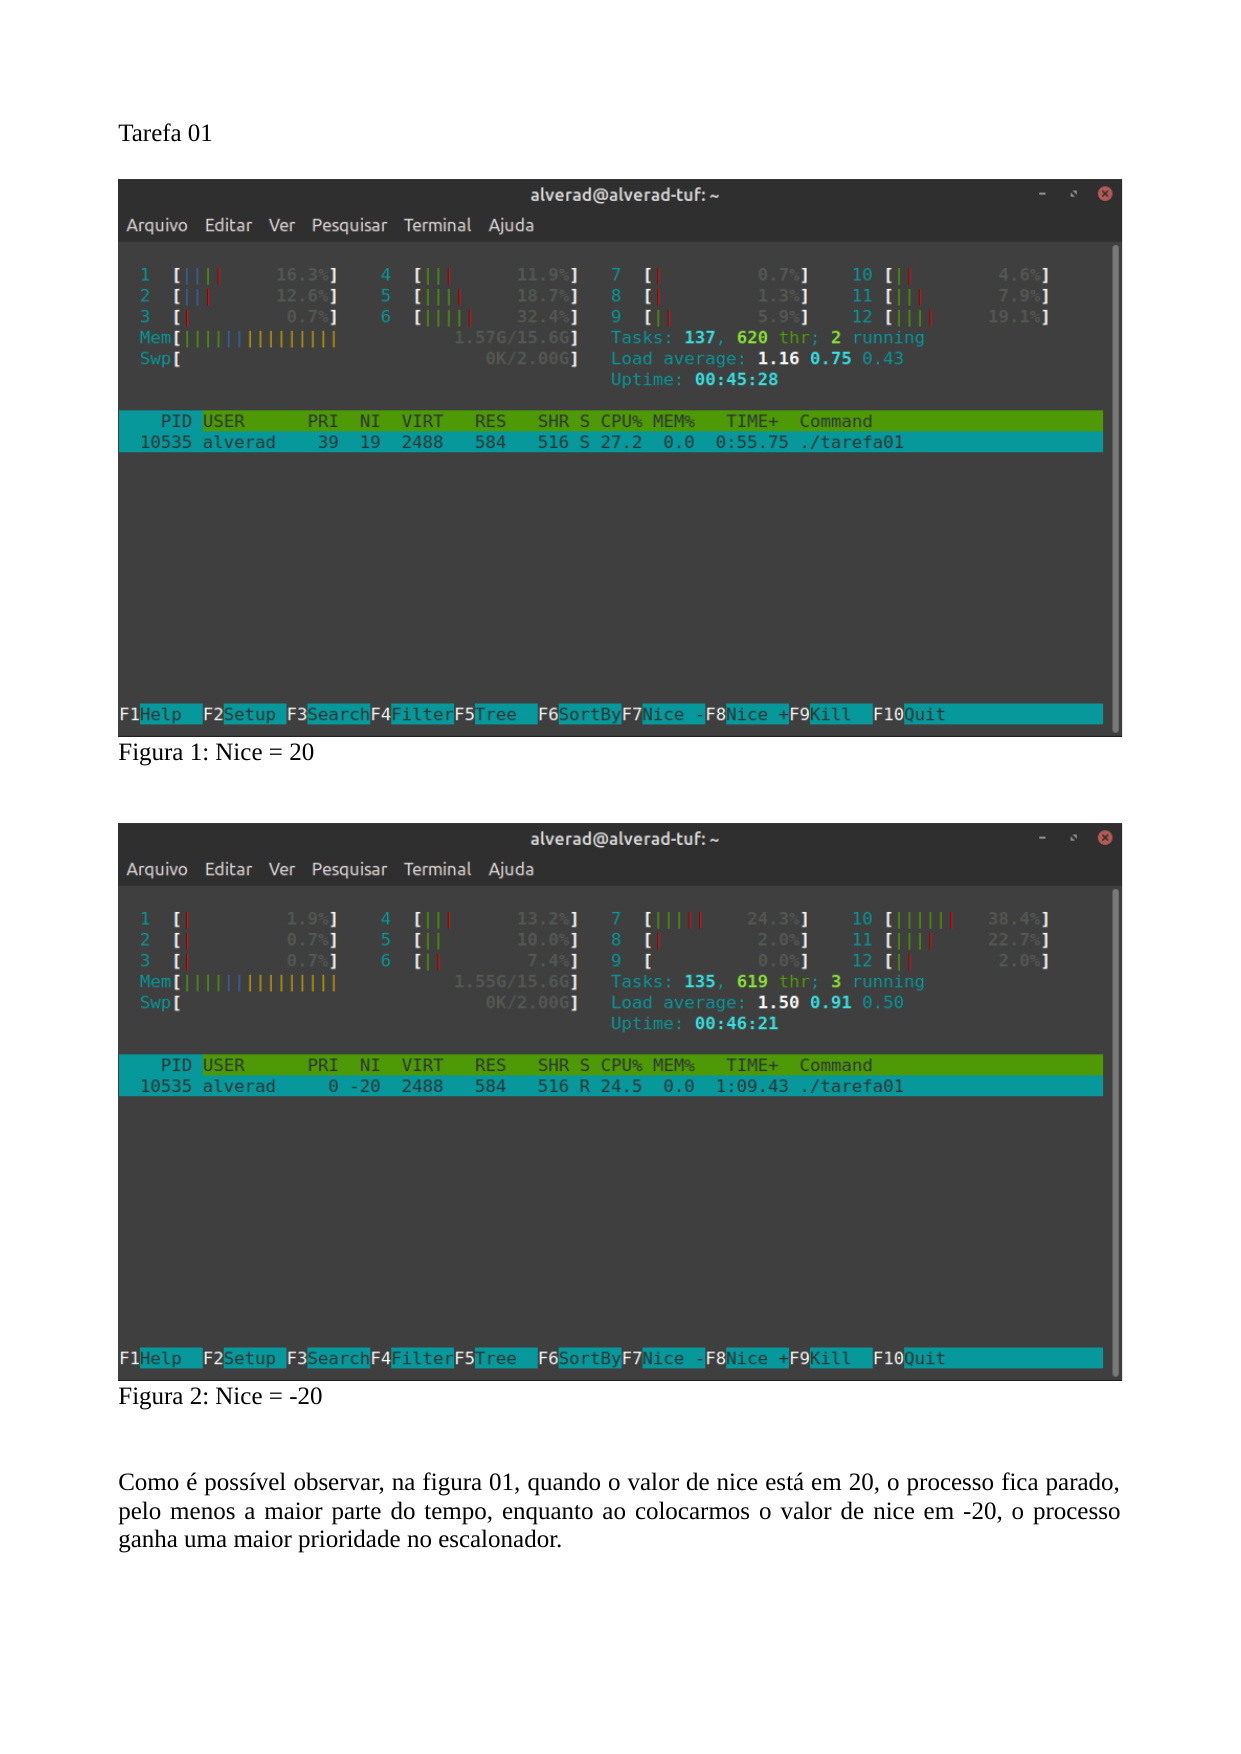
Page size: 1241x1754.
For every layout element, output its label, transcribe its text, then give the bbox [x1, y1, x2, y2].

text Tarefa 01 [118, 118, 1122, 147]
text Figura 2: Nice = -20 [118, 1381, 1122, 1409]
picture [118, 823, 1123, 1381]
text Como é possível observar, na figura 01, quando o valor de nice está em 20, o processo fica parado, pelo menos a maior parte do tempo, enquanto ao colocarmos o valor de nice em -20, o processo ganha uma maior prioridade no escalonador. [118, 1467, 1122, 1553]
picture [118, 179, 1123, 737]
text Figura 1: Nice = 20 [118, 737, 1122, 766]
